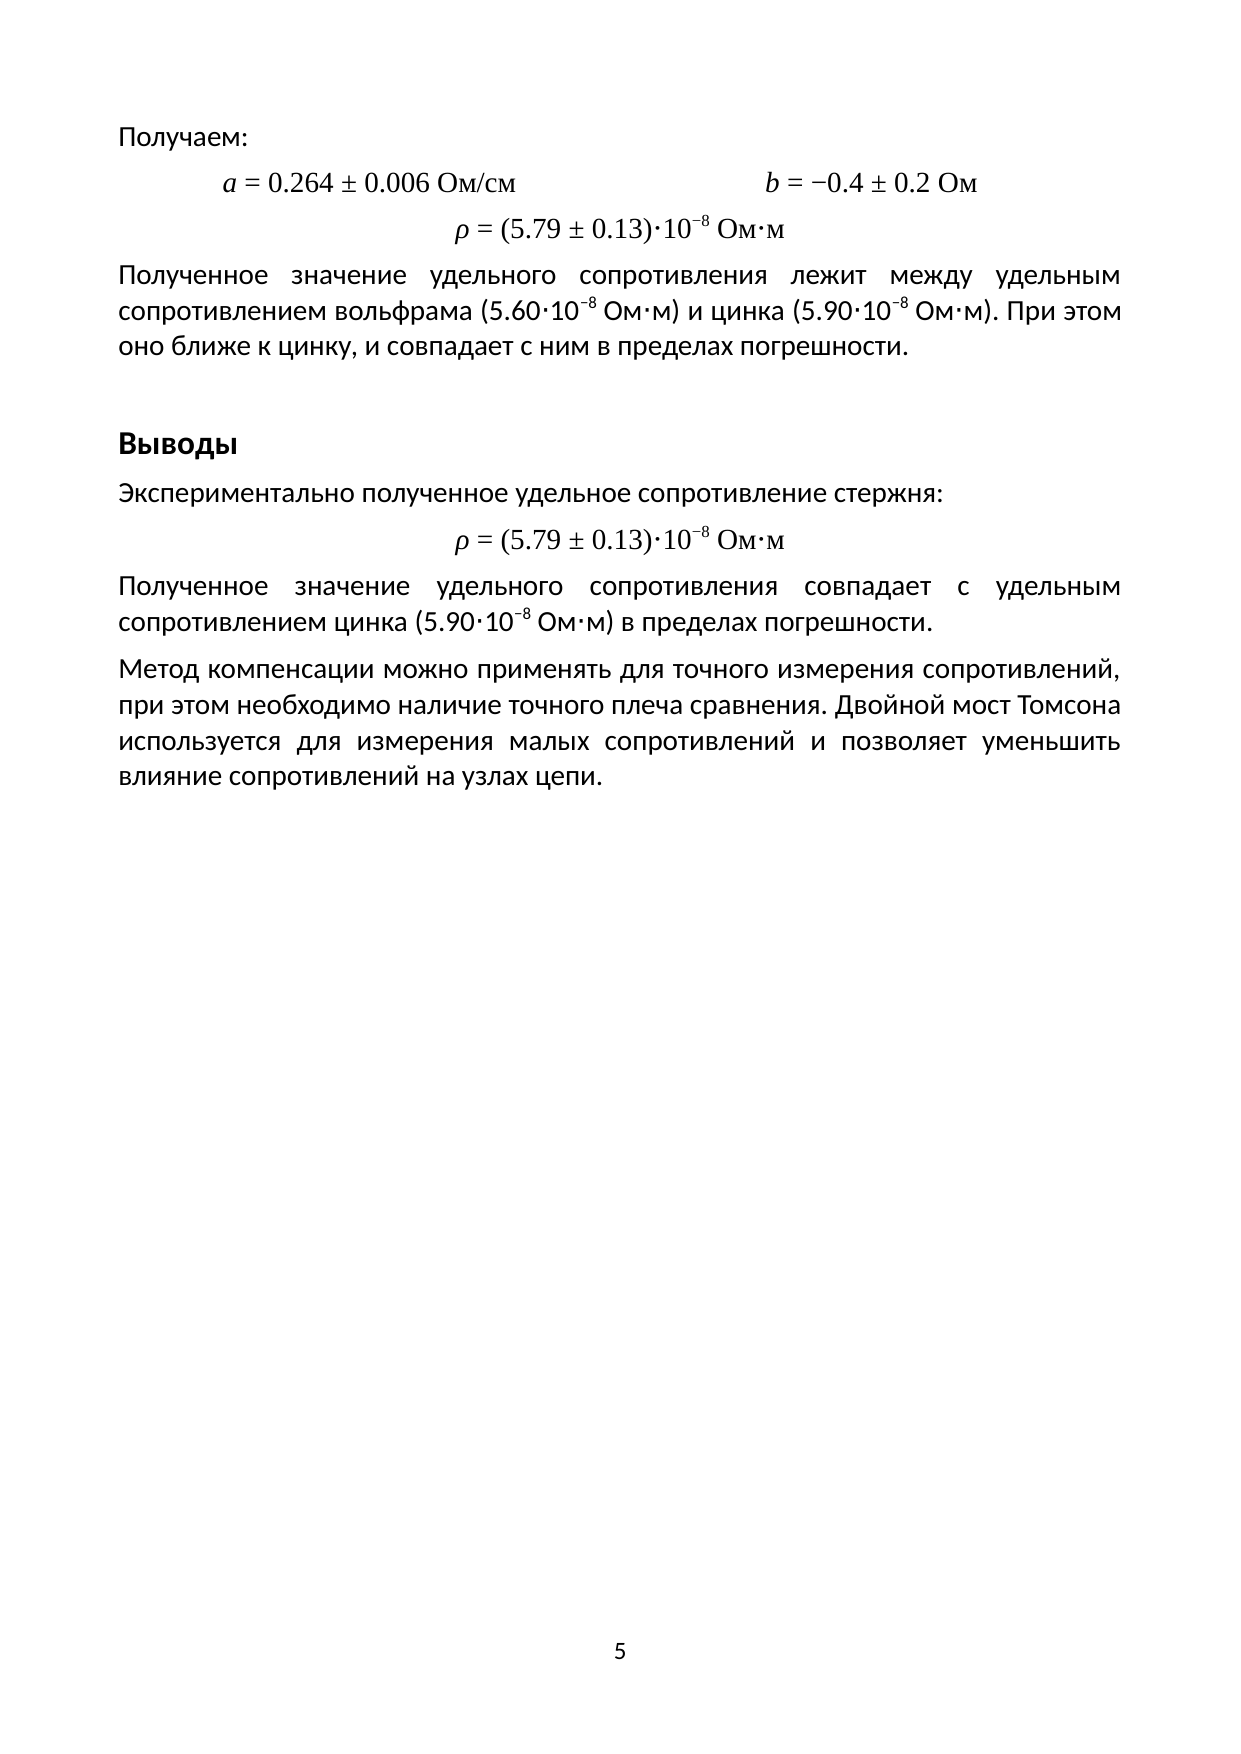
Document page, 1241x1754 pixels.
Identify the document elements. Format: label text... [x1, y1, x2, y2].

text Метод компенсации можно применять для точного измерения сопротивлений, при этом необходимо наличие точного плеча сравнения. Двойной мост Томсона используется для измерения малых сопротивлений и позволяет уменьшить влияние сопротивлений на узлах цепи. [118, 650, 1122, 793]
table_header b = −0.4 ± 0.2 Ом [620, 166, 1122, 211]
text Получаем: [118, 118, 1122, 154]
subtitle Выводы [118, 422, 1122, 463]
text ρ = (5.79 ± 0.13)⋅10−8 Ом⋅м [118, 211, 1122, 244]
text Экспериментально полученное удельное сопротивление стержня: [118, 474, 1122, 510]
table_header a = 0.264 ± 0.006 Ом/см [118, 166, 620, 211]
text ρ = (5.79 ± 0.13)⋅10−8 Ом⋅м [118, 522, 1122, 556]
text Полученное значение удельного сопротивления лежит между удельным сопротивлением вольфрама (5.60⋅10−8 Ом⋅м) и цинка (5.90⋅10−8 Ом⋅м). При этом оно ближе к цинку, и совпадает с ним в пределах погрешности. [118, 256, 1122, 363]
text Полученное значение удельного сопротивления совпадает с удельным сопротивлением цинка (5.90⋅10−8 Ом⋅м) в пределах погрешности. [118, 567, 1122, 638]
